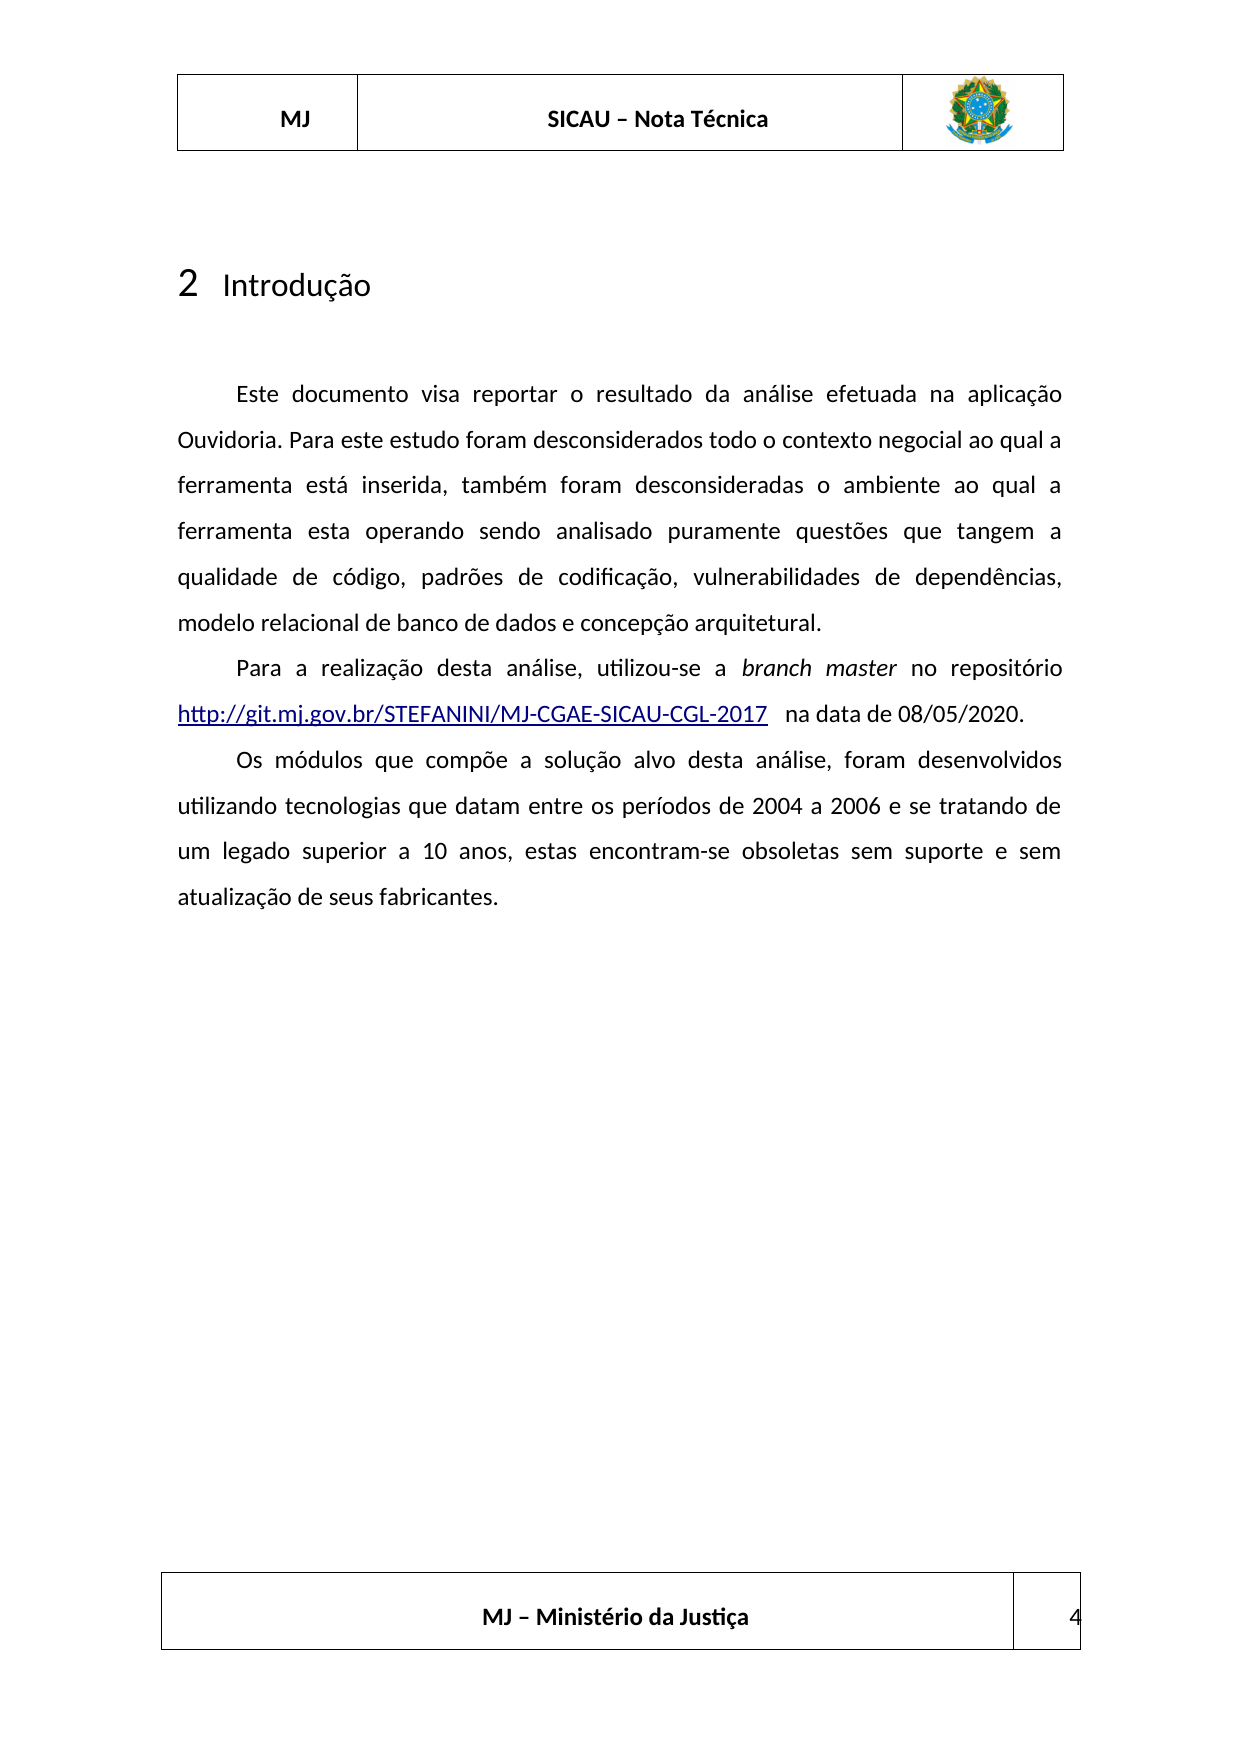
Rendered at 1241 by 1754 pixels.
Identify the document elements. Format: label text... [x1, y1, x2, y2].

subtitle Introdução [177, 256, 1063, 307]
text Os módulos que compõe a solução alvo desta análise, foram desenvolvidos utilizando tecnologias que datam entre os períodos de 2004 a 2006 e se tratando de um legado superior a 10 anos, estas encontram-se obsoletas sem suporte e sem atualização de seus fabricantes. [177, 744, 1063, 912]
picture [944, 75, 1020, 149]
text Este documento visa reportar o resultado da análise efetuada na aplicação Ouvidoria. Para este estudo foram desconsiderados todo o contexto negocial ao qual a ferramenta está inserida, também foram desconsideradas o ambiente ao qual a ferramenta esta operando sendo analisado puramente questões que tangem a qualidade de código, padrões de codificação, vulnerabilidades de dependências, modelo relacional de banco de dados e concepção arquitetural. [177, 378, 1063, 637]
text Para a realização desta análise, utilizou-se a branch master no repositório http://git.mj.gov.br/STEFANINI/MJ-CGAE-SICAU-CGL-2017 na data de 08/05/2020. [177, 653, 1063, 729]
